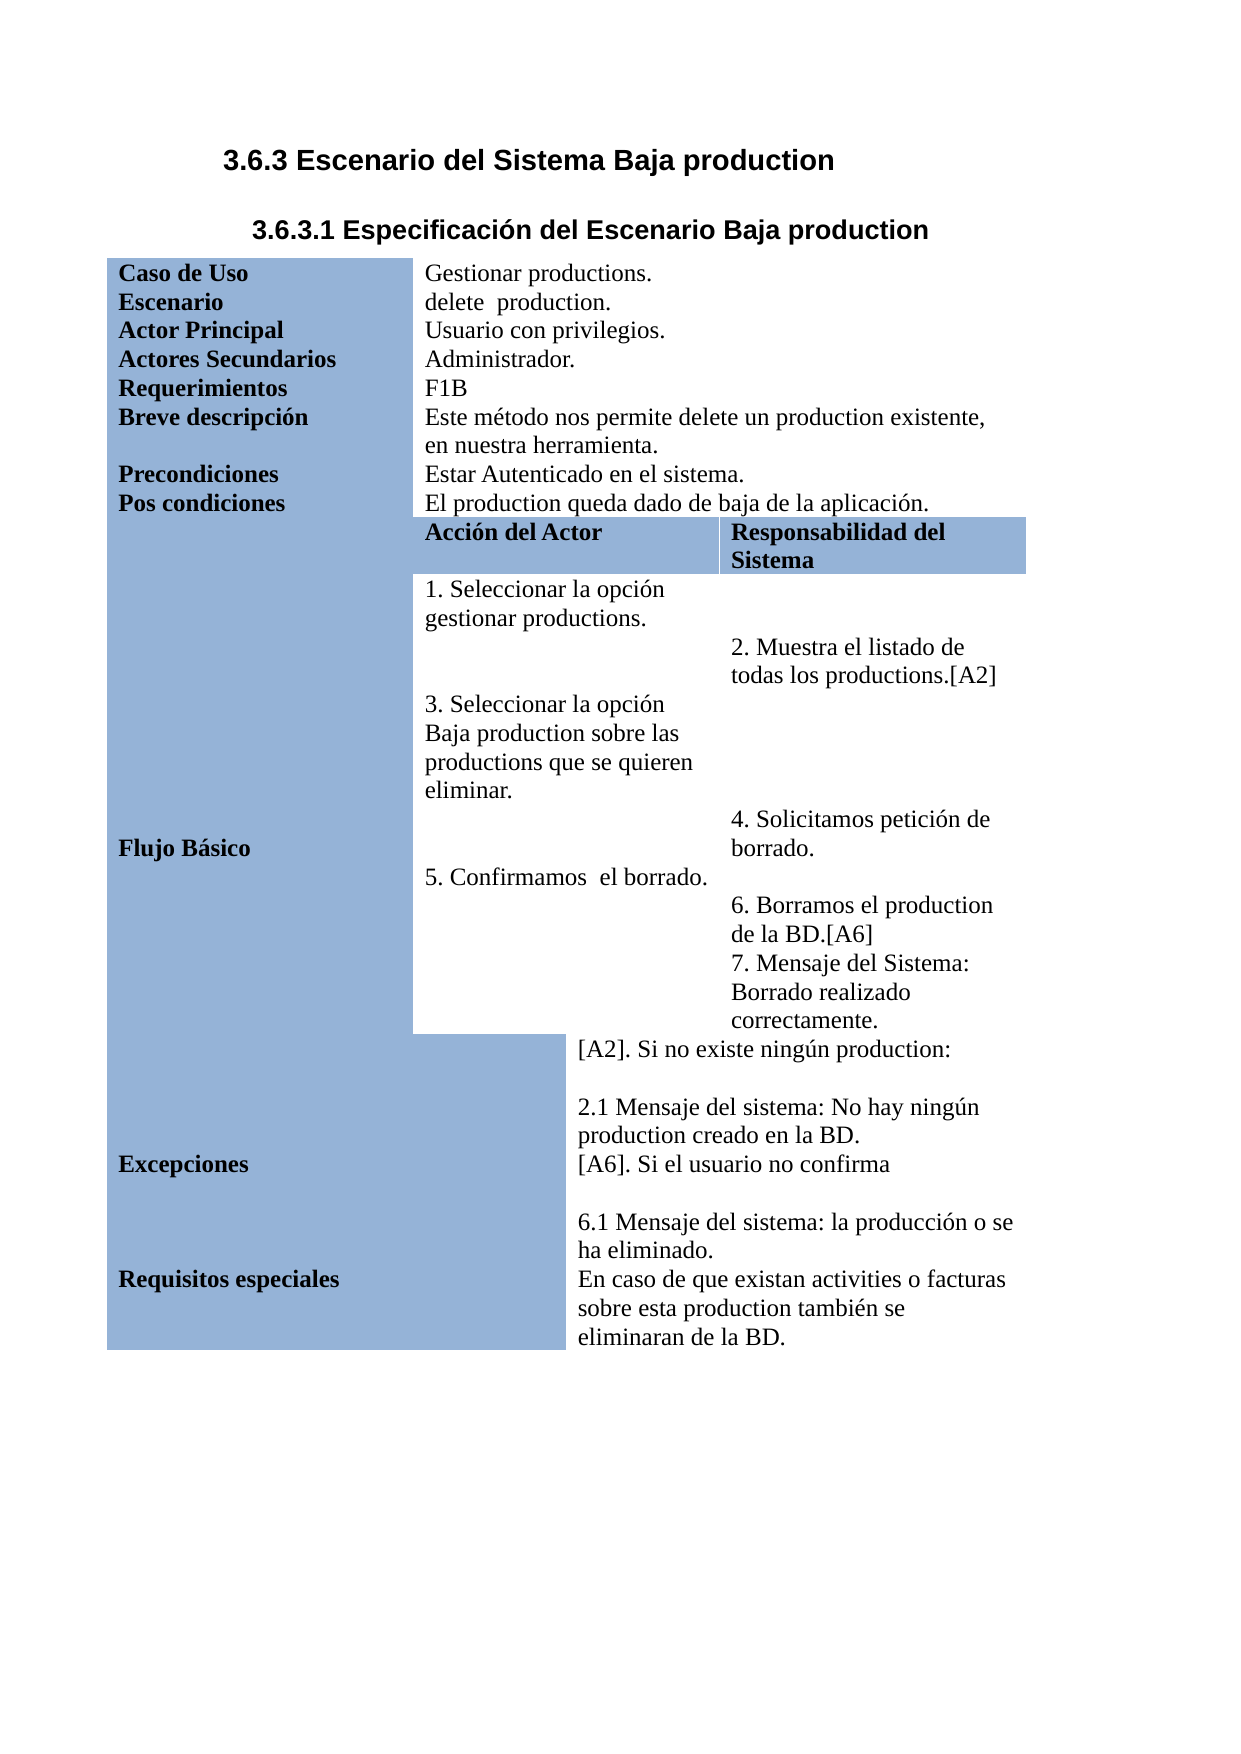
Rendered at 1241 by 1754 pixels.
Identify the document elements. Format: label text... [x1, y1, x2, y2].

table_cell delete production. [413, 287, 1026, 315]
table_cell [413, 948, 719, 1034]
table_cell 5. Confirmamos el borrado. [413, 862, 719, 890]
table_cell Usuario con privilegios. [413, 315, 1026, 344]
table_cell Pos condiciones [107, 488, 413, 517]
table_header [A2]. Si no existe ningún production: 2.1 Mensaje del sistema: No hay ningún production creado en la BD. [A6]. Si el usuario no confirma 6.1 Mensaje del sistema: la producción o se ha eliminado. [566, 1034, 1026, 1264]
table_cell Acción del Actor [413, 517, 719, 574]
table_cell Este método nos permite delete un production existente, en nuestra herramienta. [413, 402, 1026, 459]
table_cell Actor Principal [107, 315, 413, 344]
table_cell 4. Solicitamos petición de borrado. [720, 804, 1026, 862]
table_header Caso de Uso [107, 258, 413, 287]
table_cell 2. Muestra el listado de todas los productions.[A2] [720, 632, 1026, 689]
table_cell Estar Autenticado en el sistema. [413, 459, 1026, 488]
table_cell 6. Borramos el production de la BD.[A6] [720, 890, 1026, 948]
table_cell [720, 689, 1026, 804]
table_cell Breve descripción [107, 402, 413, 459]
table_cell [720, 862, 1026, 890]
table_header Excepciones [107, 1034, 566, 1264]
table_cell Flujo Básico [107, 517, 413, 1034]
list Especificación del Escenario Baja production [244, 214, 1122, 245]
subtitle Escenario del Sistema Baja production [215, 143, 1122, 177]
table_cell Requerimientos [107, 373, 413, 402]
table_header Gestionar productions. [413, 258, 1026, 287]
table_cell Requisitos especiales [107, 1264, 566, 1350]
table_cell 3. Seleccionar la opción Baja production sobre las productions que se quieren eliminar. [413, 689, 719, 804]
table_cell Escenario [107, 287, 413, 315]
table_cell Actores Secundarios [107, 344, 413, 373]
table_cell 1. Seleccionar la opción gestionar productions. [413, 574, 719, 632]
table_cell 7. Mensaje del Sistema: Borrado realizado correctamente. [720, 948, 1026, 1034]
table_cell [413, 804, 719, 862]
table_cell F1B [413, 373, 1026, 402]
table_cell Administrador. [413, 344, 1026, 373]
table_cell [720, 574, 1026, 632]
table_cell El production queda dado de baja de la aplicación. [413, 488, 1026, 517]
table_cell [413, 890, 719, 948]
table_cell En caso de que existan activities o facturas sobre esta production también se eliminaran de la BD. [566, 1264, 1026, 1350]
table_cell [413, 632, 719, 689]
table_cell Responsabilidad del Sistema [720, 517, 1026, 574]
table_cell Precondiciones [107, 459, 413, 488]
